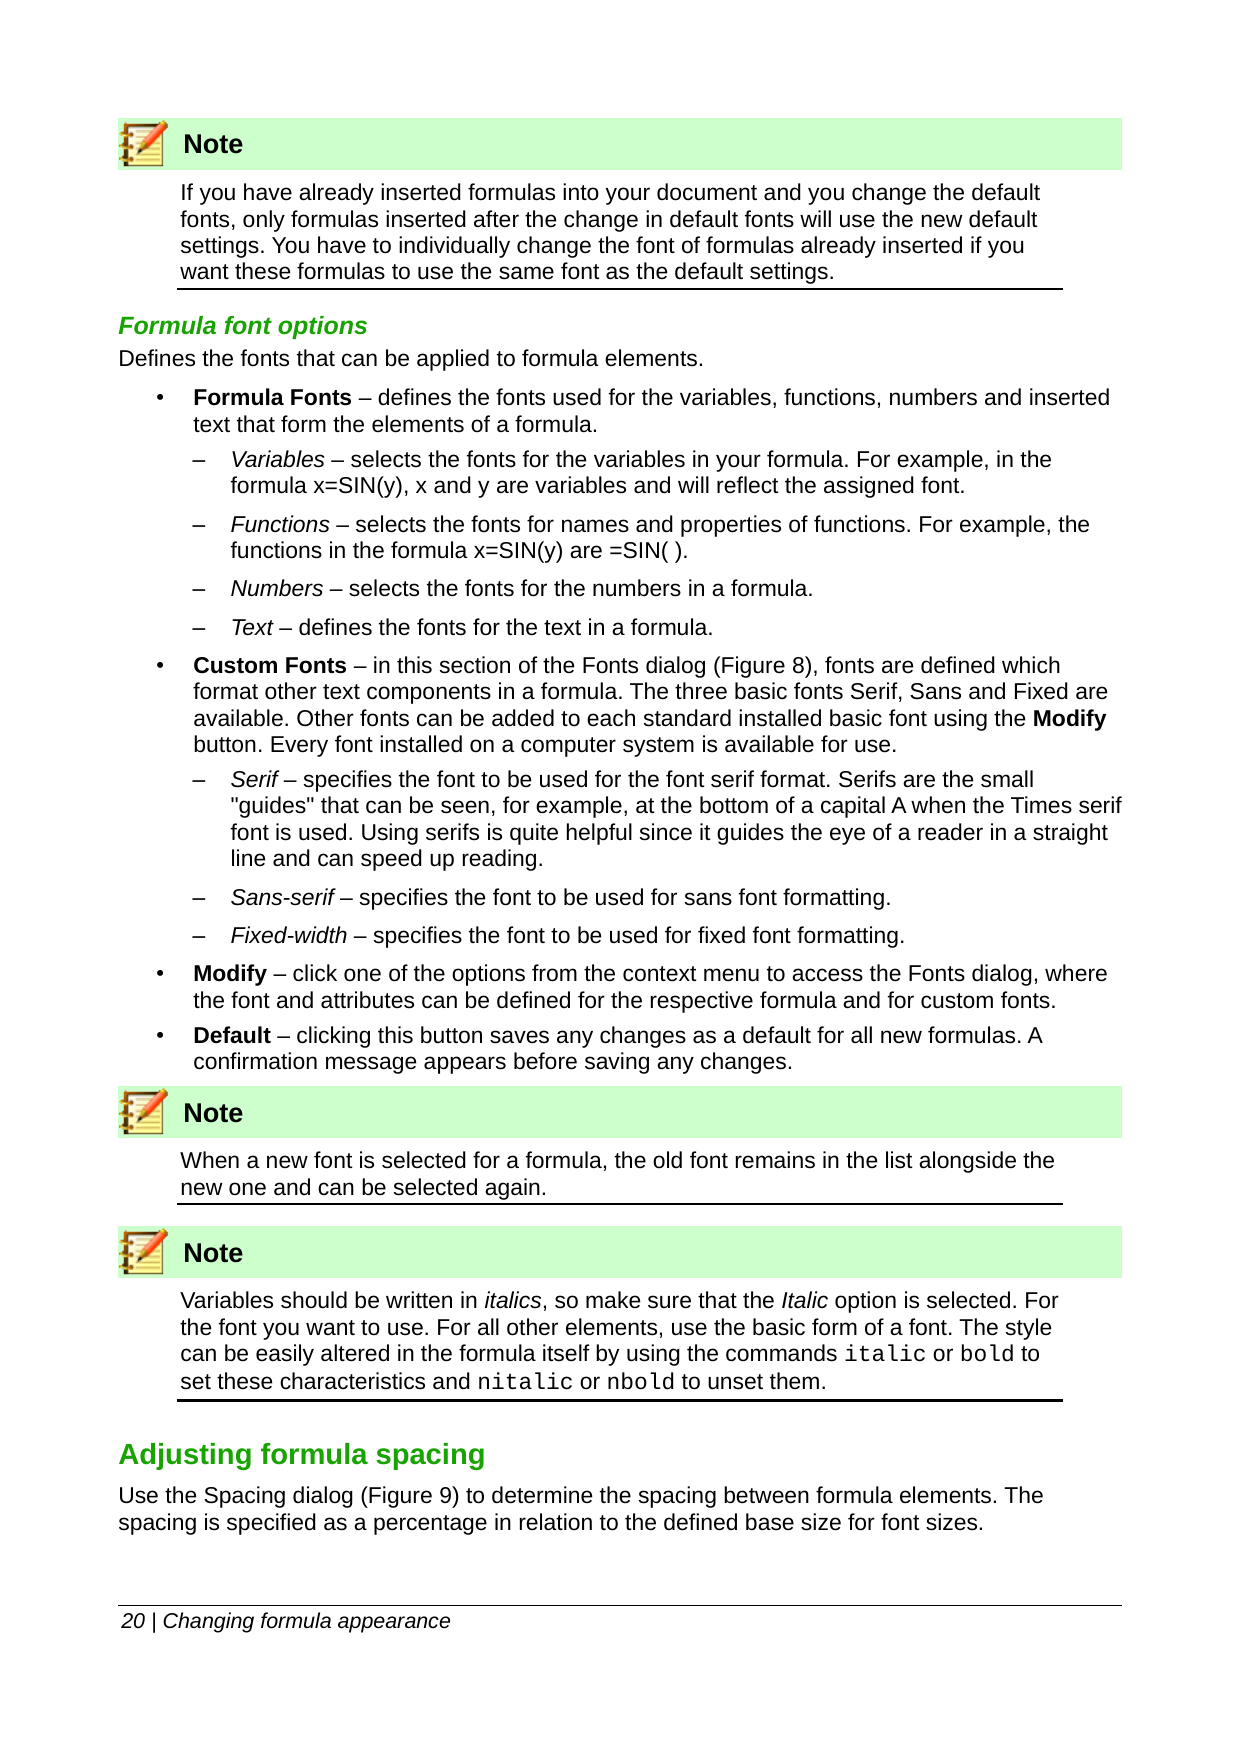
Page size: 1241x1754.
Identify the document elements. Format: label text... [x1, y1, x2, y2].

list Default – clicking this button saves any changes as a default for all new formulas. A confirmation message appears before saving any changes. [156, 1022, 1122, 1074]
list Functions – selects the fonts for names and properties of functions. For example, the functions in the formula x=SIN(y) are =SIN( ). [192, 511, 1122, 563]
subtitle Note [118, 1226, 1122, 1278]
picture [119, 119, 170, 170]
list Fixed-width – specifies the font to be used for fixed font formatting. [192, 922, 1122, 948]
list Custom Fonts – in this section of the Fonts dialog (Figure 8), fonts are defined which format other text components in a formula. The three basic fonts Serif, Sans and Fixed are available. Other fonts can be added to each standard installed basic font using the Modify button. Every font installed on a computer system is available for use. [156, 652, 1122, 757]
list Text – defines the fonts for the text in a formula. [192, 613, 1122, 640]
text When a new font is selected for a formula, the old font remains in the list alongside the new one and can be selected again. [177, 1144, 1063, 1203]
picture [119, 1227, 170, 1278]
subtitle Note [118, 118, 1122, 170]
subtitle Note [118, 1086, 1122, 1138]
list Sans-serif – specifies the font to be used for sans font formatting. [192, 883, 1122, 910]
text Defines the fonts that can be applied to formula elements. [118, 345, 1122, 372]
list Formula Fonts – defines the fonts used for the variables, functions, numbers and inserted text that form the elements of a formula. [156, 384, 1122, 437]
text Use the Spacing dialog (Figure 9) to determine the spacing between formula elements. The spacing is specified as a percentage in relation to the defined base size for font sizes. [118, 1482, 1122, 1535]
text Variables should be written in italics, so make sure that the Italic option is selected. For the font you want to use. For all other elements, use the basic form of a font. The style can be easily altered in the formula itself by using the commands italic or bold to set these characteristics and nitalic or nbold to unset them. [177, 1284, 1063, 1399]
list Serif – specifies the font to be used for the font serif format. Serifs are the small "guides" that can be seen, for example, at the bottom of a capital A when the Times serif font is used. Using serifs is quite helpful since it guides the eye of a reader in a straight line and can speed up reading. [192, 766, 1122, 872]
text If you have already inserted formulas into your document and you change the default fonts, only formulas inserted after the change in default fonts will use the new default settings. You have to individually change the font of formulas already inserted if you want these formulas to use the same font as the default settings. [177, 176, 1063, 288]
list Variables – selects the fonts for the variables in your formula. For example, in the formula x=SIN(y), x and y are variables and will reflect the assigned font. [192, 446, 1122, 498]
picture [119, 1087, 170, 1138]
list Numbers – selects the fonts for the numbers in a formula. [192, 575, 1122, 602]
list Modify – click one of the options from the context menu to access the Fonts dialog, where the font and attributes can be defined for the respective formula and for custom fonts. [156, 960, 1122, 1013]
subtitle Formula font options [118, 311, 1122, 339]
subtitle Adjusting formula spacing [118, 1437, 1122, 1471]
